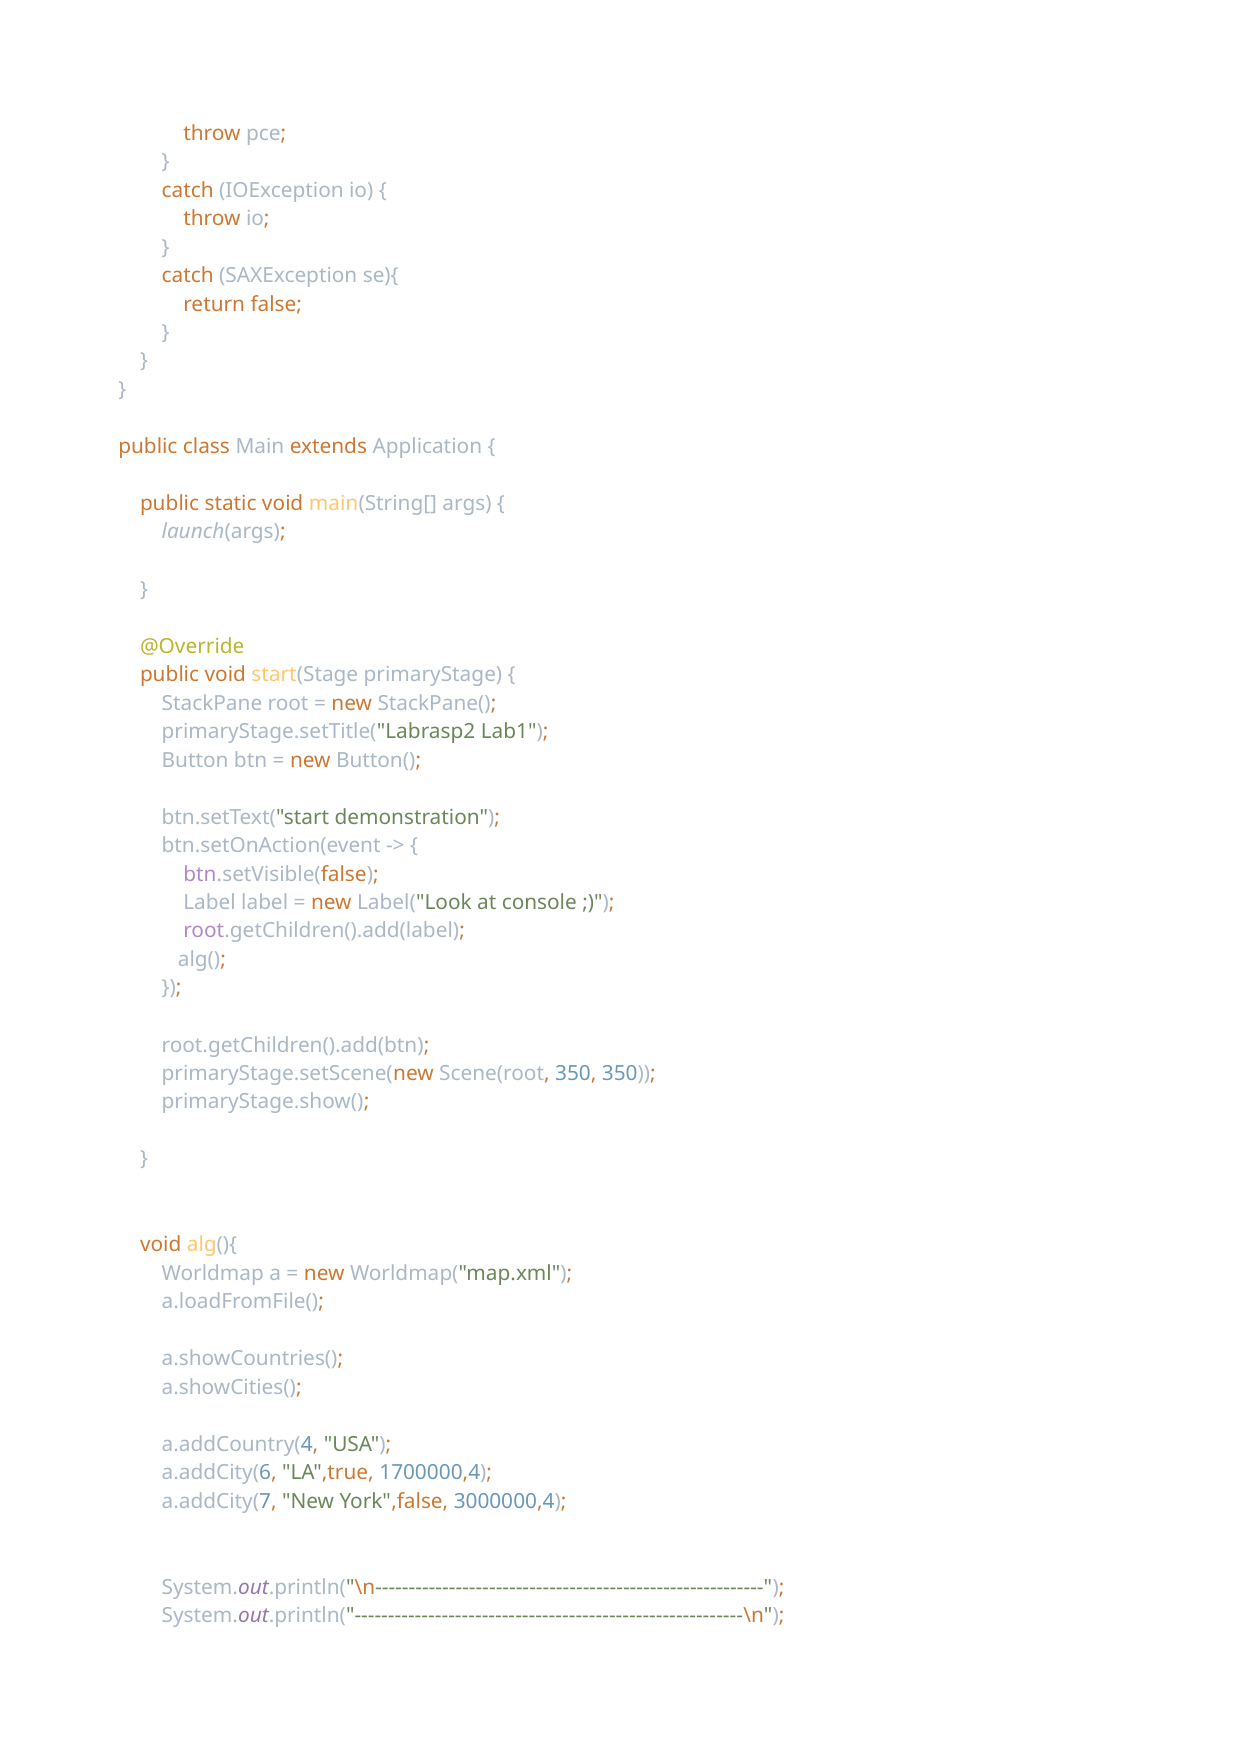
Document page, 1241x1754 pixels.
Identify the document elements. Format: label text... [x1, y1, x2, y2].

text public class Main extends Application { public static void main(String[] args) { launch(args); } @Override public void start(Stage primaryStage) { StackPane root = new StackPane(); primaryStage.setTitle("Labrasp2 Lab1"); Button btn = new Button(); btn.setText("start demonstration"); btn.setOnAction(event -> { btn.setVisible(false); Label label = new Label("Look at console ;)"); root.getChildren().add(label); alg(); }); root.getChildren().add(btn); primaryStage.setScene(new Scene(root, 350, 350)); primaryStage.show(); } void alg(){ Worldmap a = new Worldmap("map.xml"); a.loadFromFile(); a.showCountries(); a.showCities(); a.addCountry(4, "USA"); a.addCity(6, "LA",true, 1700000,4); a.addCity(7, "New York",false, 3000000,4); System.out.println("\n----------------------------------------------------------"); System.out.println("----------------------------------------------------------\n"); [118, 431, 1122, 1629]
text throw pce; } catch (IOException io) { throw io; } catch (SAXException se){ return false; } } } [118, 118, 1122, 402]
